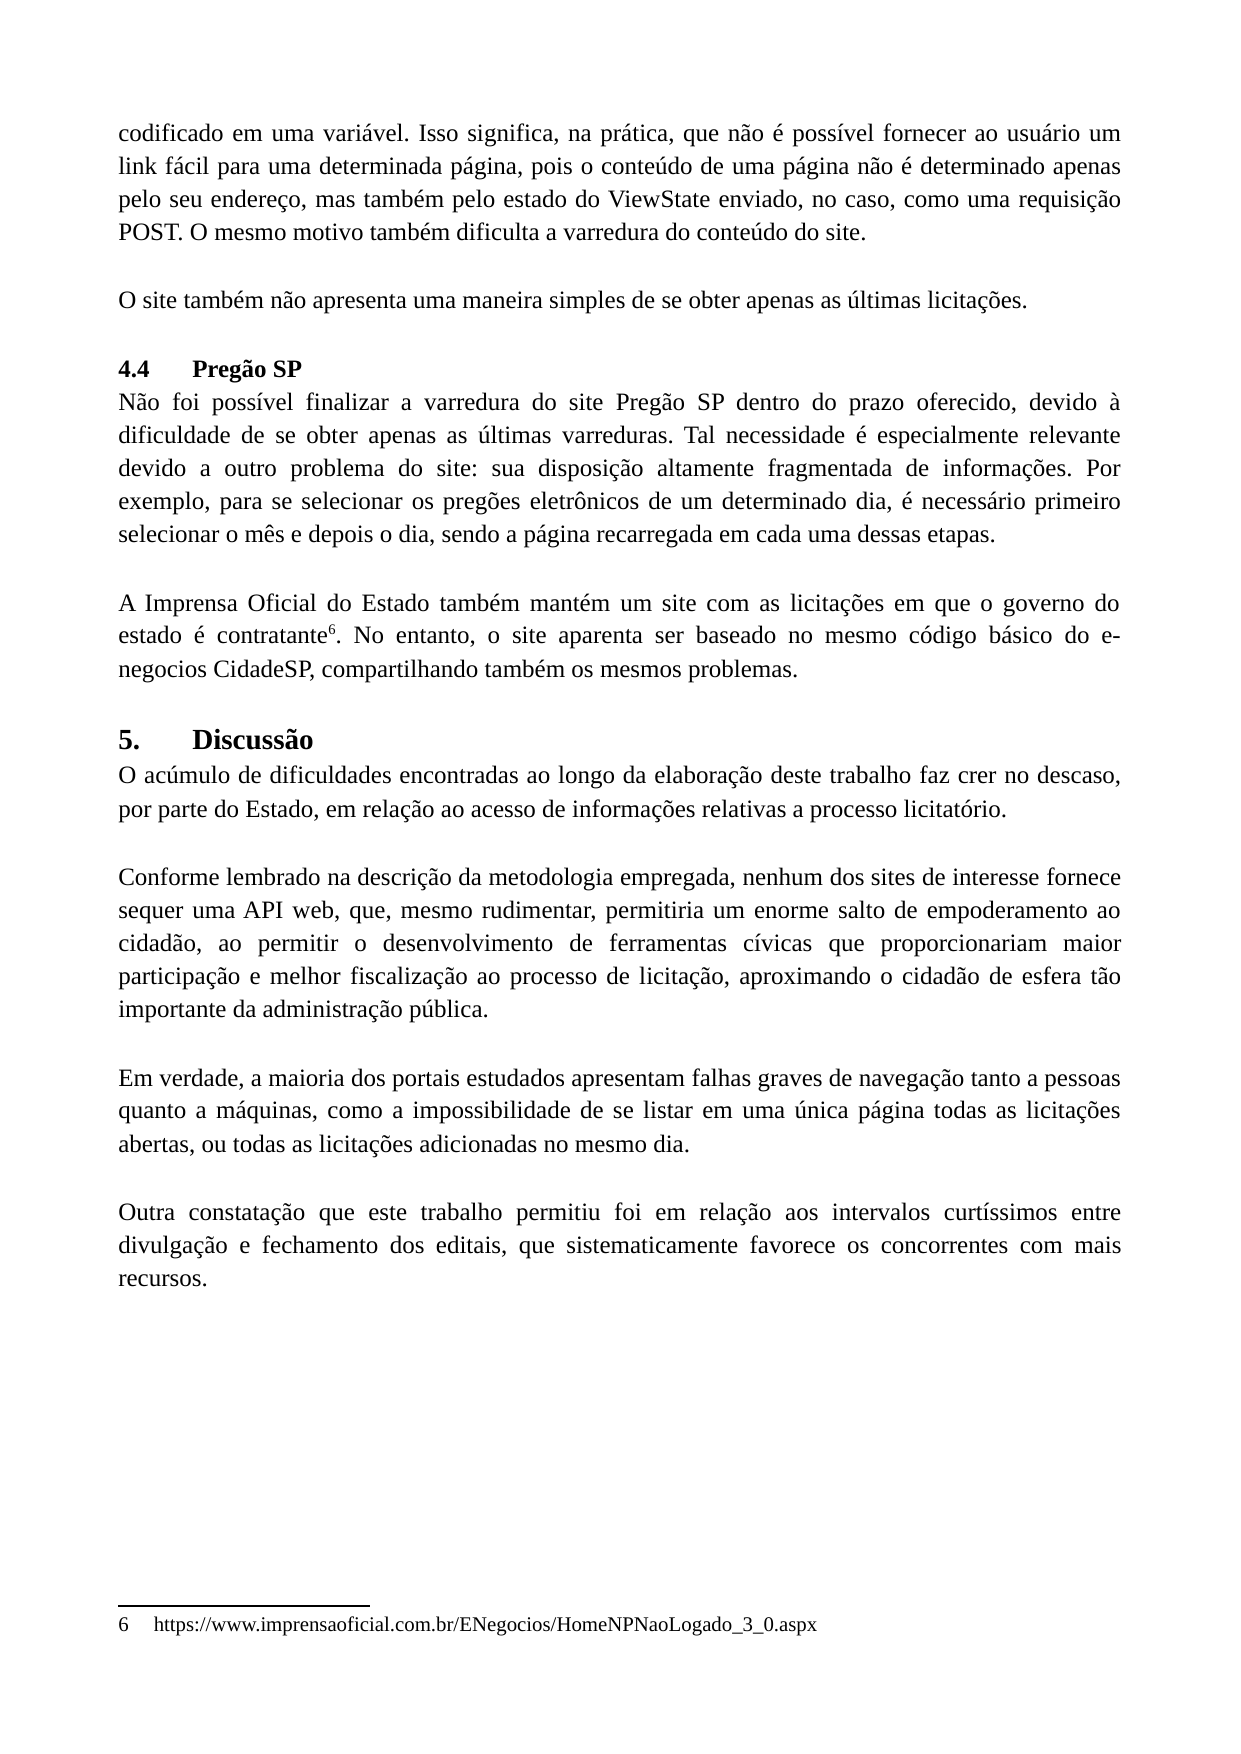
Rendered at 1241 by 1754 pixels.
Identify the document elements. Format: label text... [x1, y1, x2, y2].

text https://www.imprensaoficial.com.br/ENegocios/HomeNPNaoLogado_3_0.aspx [118, 1612, 1122, 1636]
text O site também não apresenta uma maneira simples de se obter apenas as últimas licitações. [118, 286, 1122, 314]
text 5. Discussão [118, 722, 1122, 756]
text O acúmulo de dificuldades encontradas ao longo da elaboração deste trabalho faz crer no descaso, por parte do Estado, em relação ao acesso de informações relativas a processo licitatório. [118, 761, 1122, 822]
text codificado em uma variável. Isso significa, na prática, que não é possível fornecer ao usuário um link fácil para uma determinada página, pois o conteúdo de uma página não é determinado apenas pelo seu endereço, mas também pelo estado do ViewState enviado, no caso, como uma requisição POST. O mesmo motivo também dificulta a varredura do conteúdo do site. [118, 118, 1122, 246]
text Em verdade, a maioria dos portais estudados apresentam falhas graves de navegação tanto a pessoas quanto a máquinas, como a impossibilidade de se listar em uma única página todas as licitações abertas, ou todas as licitações adicionadas no mesmo dia. [118, 1063, 1122, 1157]
text Outra constatação que este trabalho permitiu foi em relação aos intervalos curtíssimos entre divulgação e fechamento dos editais, que sistematicamente favorece os concorrentes com mais recursos. [118, 1197, 1122, 1292]
text Não foi possível finalizar a varredura do site Pregão SP dentro do prazo oferecido, devido à dificuldade de se obter apenas as últimas varreduras. Tal necessidade é especialmente relevante devido a outro problema do site: sua disposição altamente fragmentada de informações. Por exemplo, para se selecionar os pregões eletrônicos de um determinado dia, é necessário primeiro selecionar o mês e depois o dia, sendo a página recarregada em cada uma dessas etapas. [118, 387, 1122, 548]
text A Imprensa Oficial do Estado também mantém um site com as licitações em que o governo do estado é contratante. No entanto, o site aparenta ser baseado no mesmo código básico do e-negocios CidadeSP, compartilhando também os mesmos problemas. [118, 588, 1122, 682]
text Conforme lembrado na descrição da metodologia empregada, nenhum dos sites de interesse fornece sequer uma API web, que, mesmo rudimentar, permitiria um enorme salto de empoderamento ao cidadão, ao permitir o desenvolvimento de ferramentas cívicas que proporcionariam maior participação e melhor fiscalização ao processo de licitação, aproximando o cidadão de esfera tão importante da administração pública. [118, 862, 1122, 1023]
text 4.4 Pregão SP [118, 354, 1122, 383]
